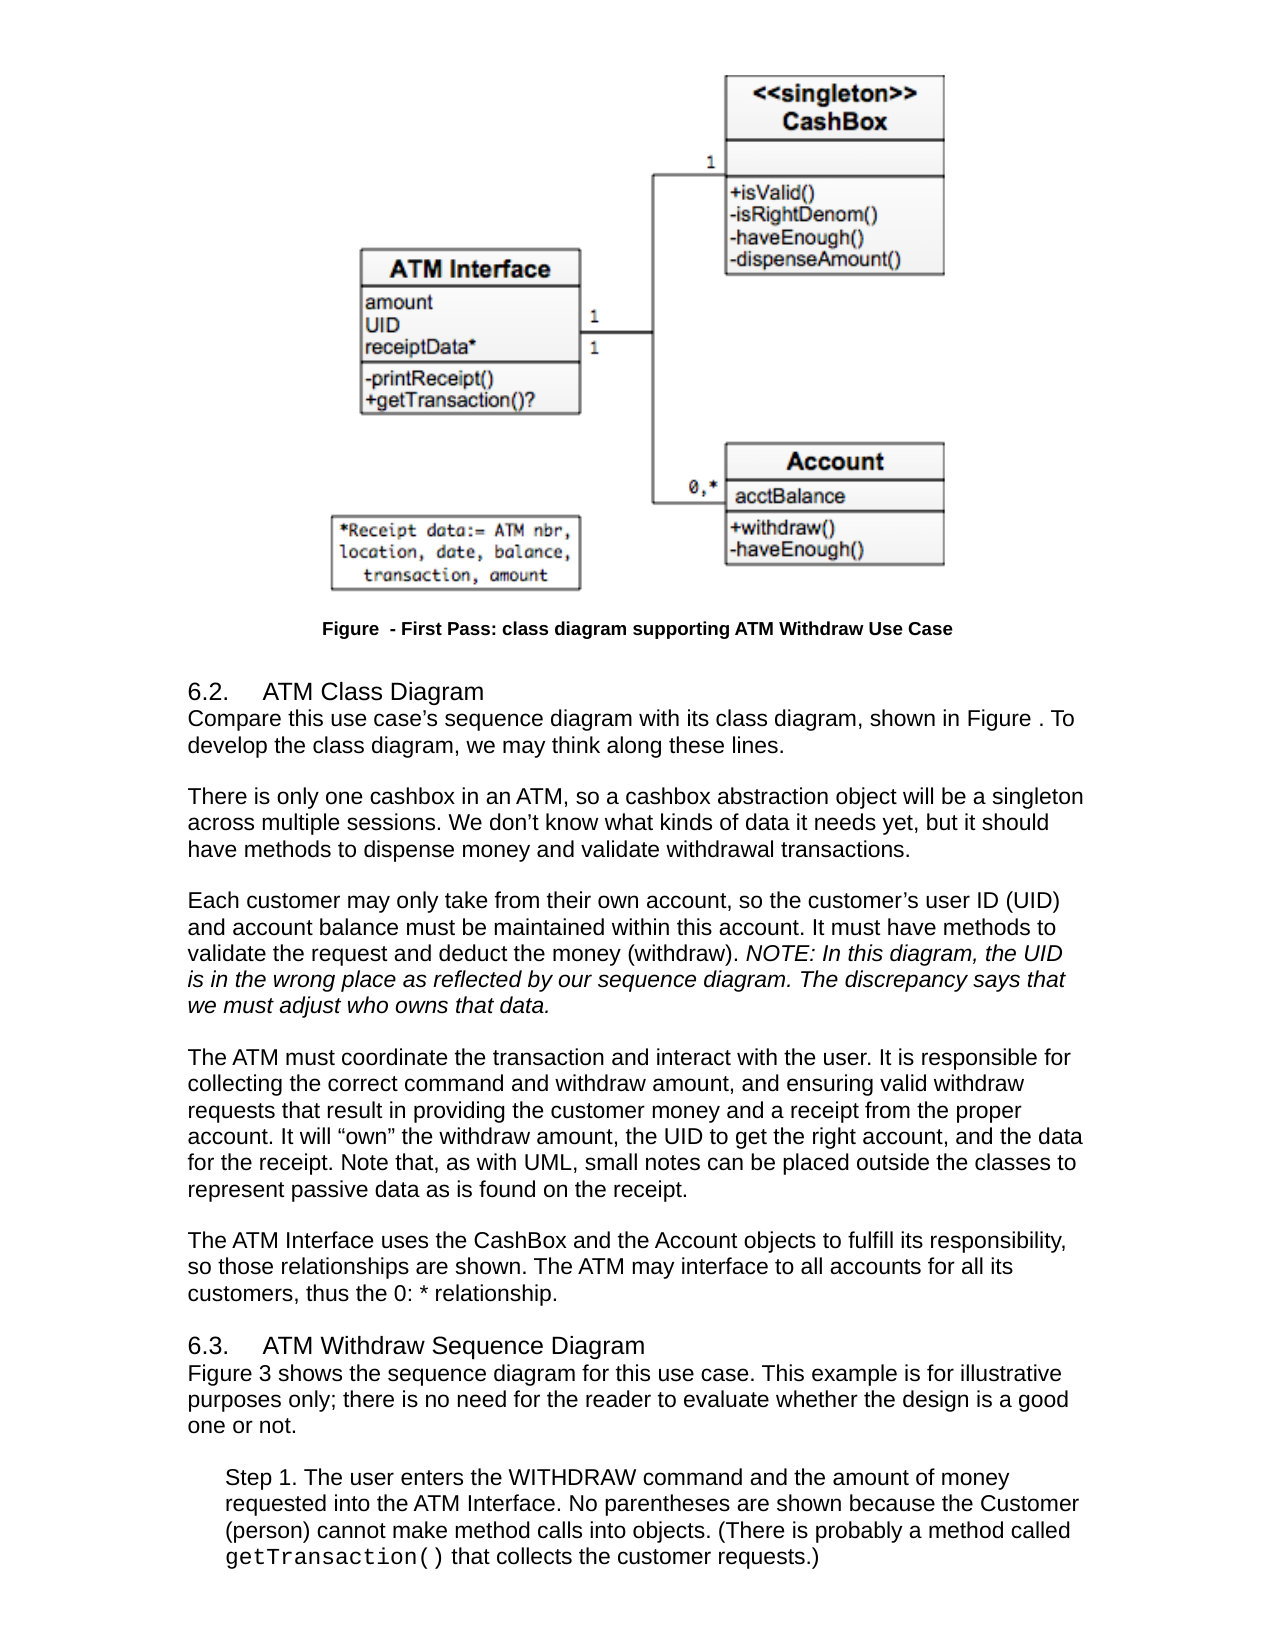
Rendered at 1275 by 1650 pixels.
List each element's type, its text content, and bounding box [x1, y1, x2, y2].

text Each customer may only take from their own account, so the customer’s user ID (UID) and account balance must be maintained within this account. It must have methods to validate the request and deduct the money (withdraw). NOTE: In this diagram, the UID is in the wrong place as reflected by our sequence diagram. The discrepancy says that we must adjust who owns that data. [187, 887, 1087, 1019]
text The ATM must coordinate the transaction and interact with the user. It is responsible for collecting the correct command and withdraw amount, and ensuring valid withdraw requests that result in providing the customer money and a receipt from the proper account. It will “own” the withdraw amount, the UID to get the right account, and the data for the receipt. Note that, as with UML, small notes can be placed outside the classes to represent passive data as is found on the receipt. [187, 1044, 1087, 1202]
subtitle ATM Class Diagram [187, 677, 1087, 705]
text Figure - First Pass: class diagram supporting ATM Withdraw Use Case [187, 617, 1087, 639]
text The ATM Interface uses the CashBox and the Account objects to fulfill its responsibility, so those relationships are shown. The ATM may interface to all accounts for all its customers, thus the 0: * relationship. [187, 1227, 1087, 1306]
text Figure 3 shows the sequence diagram for this use case. This example is for illustrative purposes only; there is no need for the reader to evaluate whether the design is a good one or not. [187, 1360, 1087, 1439]
picture [330, 75, 945, 593]
text Step 1. The user enters the WITHDRAW command and the amount of money requested into the ATM Interface. No parentheses are shown because the Customer (person) cannot make method calls into objects. (There is probably a method called getTransaction() that collects the customer requests.) [225, 1464, 1087, 1571]
subtitle ATM Withdraw Sequence Diagram [187, 1331, 1087, 1360]
text There is only one cashbox in an ATM, so a cashbox abstraction object will be a singleton across multiple sessions. We don’t know what kinds of data it needs yet, but it should have methods to dispense money and validate withdrawal transactions. [187, 783, 1087, 862]
text Compare this use case’s sequence diagram with its class diagram, shown in Figure . To develop the class diagram, we may think along these lines. [187, 705, 1087, 758]
